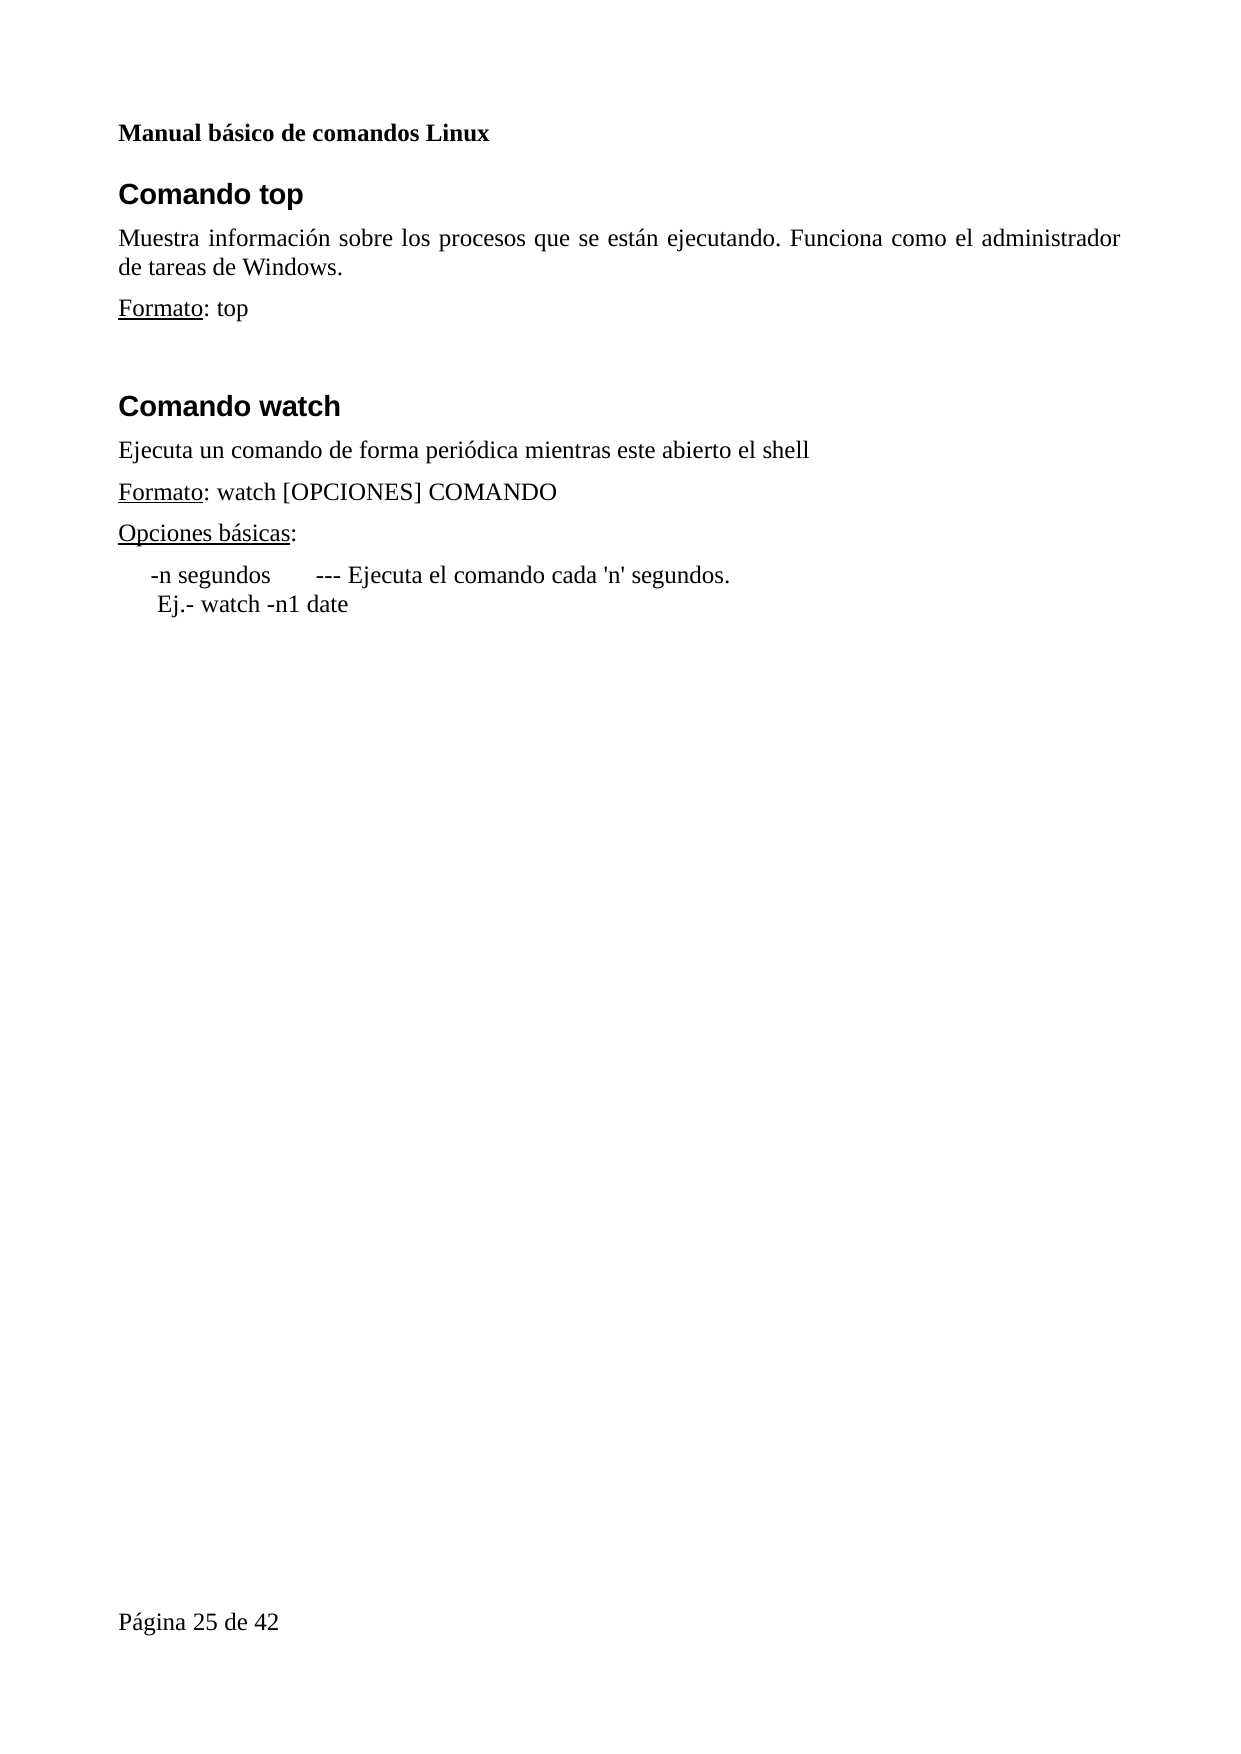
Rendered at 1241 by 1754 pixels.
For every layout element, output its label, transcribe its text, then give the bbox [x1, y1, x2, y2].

text Formato: watch [OPCIONES] COMANDO [118, 477, 1122, 506]
text Muestra información sobre los procesos que se están ejecutando. Funciona como el administrador de tareas de Windows. [118, 223, 1122, 281]
text Opciones básicas: [118, 518, 1122, 547]
subtitle Comando top [118, 177, 1122, 210]
subtitle Comando watch [118, 389, 1122, 422]
text Formato: top [118, 293, 1122, 322]
text -n segundos --- Ejecuta el comando cada 'n' segundos. [118, 560, 1122, 589]
text Ej.- watch -n1 date [118, 589, 1122, 618]
text Ejecuta un comando de forma periódica mientras este abierto el shell [118, 435, 1122, 464]
